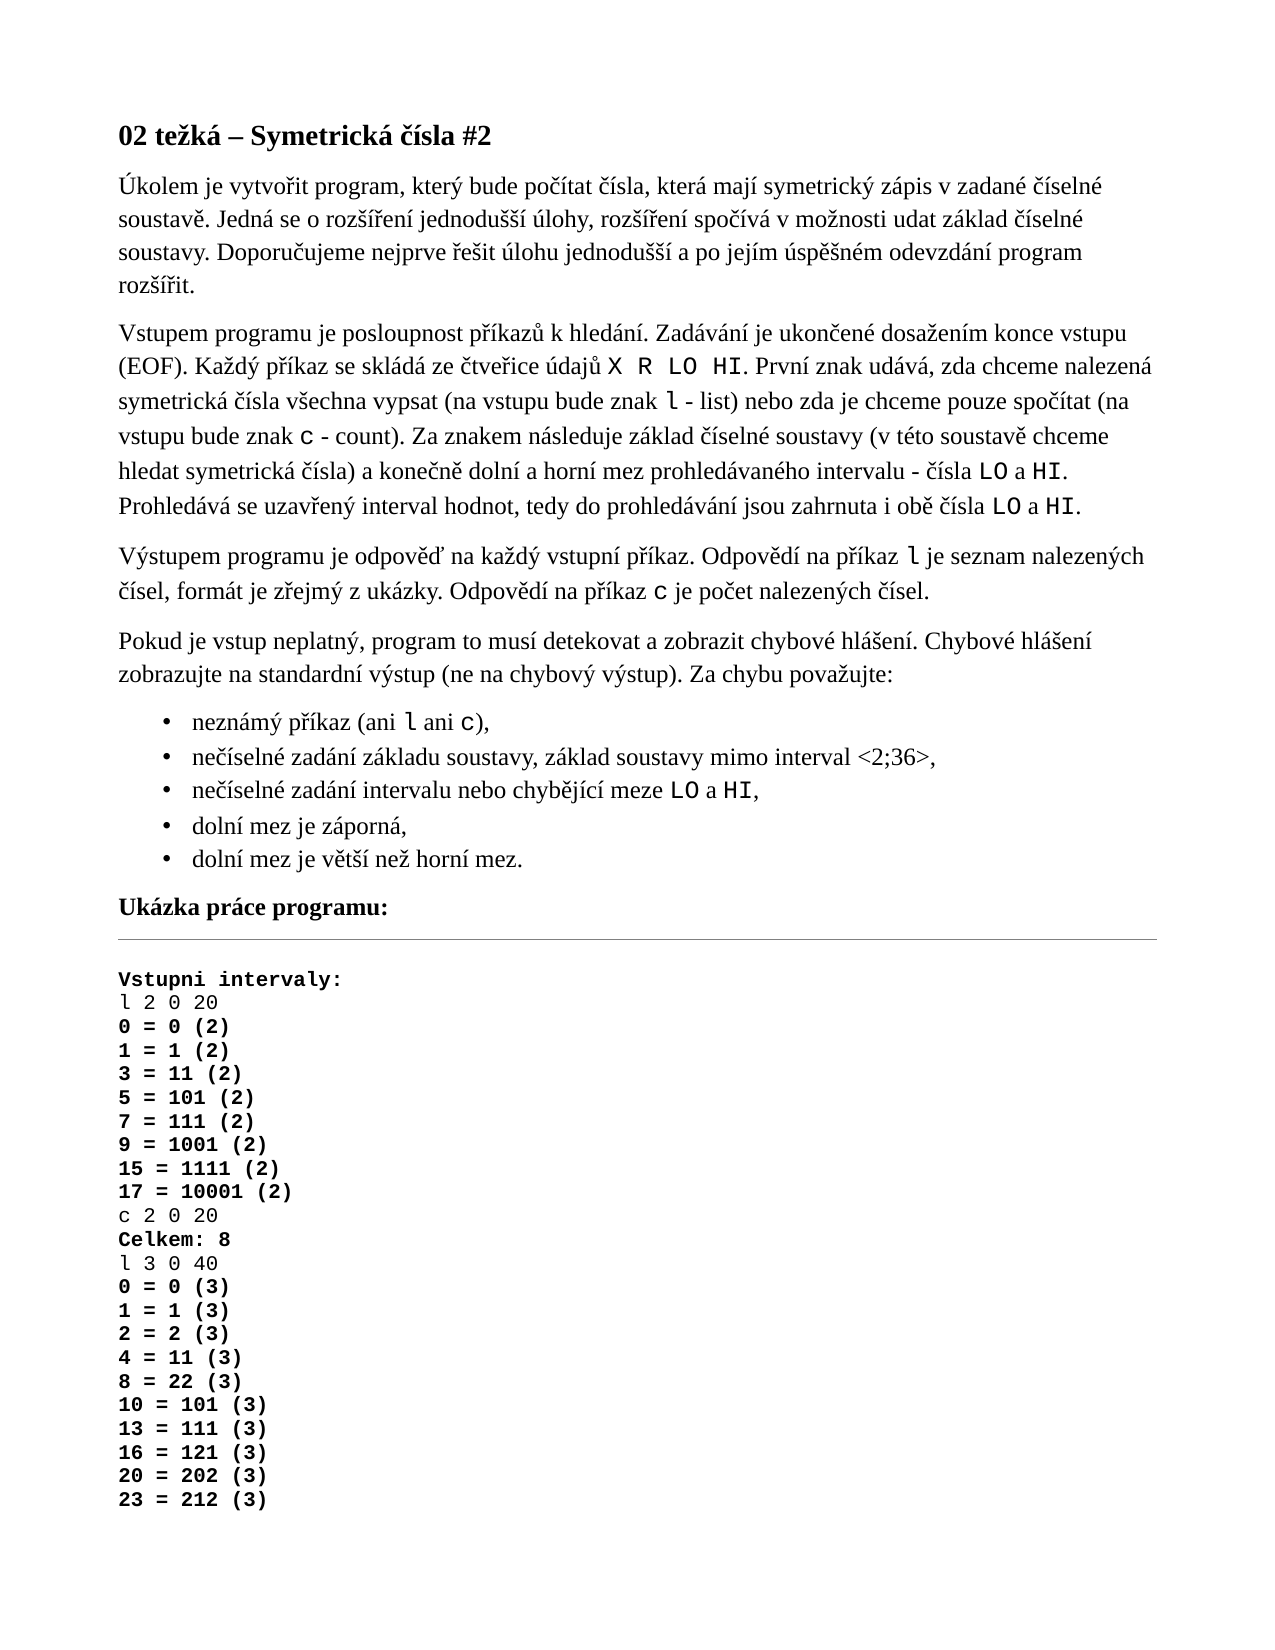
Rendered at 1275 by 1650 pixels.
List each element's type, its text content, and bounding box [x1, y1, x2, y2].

list nečíselné zadání základu soustavy, základ soustavy mimo interval <2;36>, [162, 742, 1157, 771]
text l 3 0 40 [118, 1252, 1157, 1276]
text Celkem: 8 [118, 1229, 1157, 1252]
text Ukázka práce programu: [118, 892, 1157, 920]
text 20 = 202 (3) [118, 1465, 1157, 1489]
text 15 = 1111 (2) [118, 1158, 1157, 1182]
text 2 = 2 (3) [118, 1323, 1157, 1347]
list dolní mez je záporná, [162, 811, 1157, 840]
list nečíselné zadání intervalu nebo chybějící meze LO a HI, [162, 776, 1157, 806]
text 4 = 11 (3) [118, 1347, 1157, 1371]
text 7 = 111 (2) [118, 1111, 1157, 1134]
text 5 = 101 (2) [118, 1087, 1157, 1111]
text Vstupem programu je posloupnost příkazů k hledání. Zadávání je ukončené dosažením konce vstupu (EOF). Každý příkaz se skládá ze čtveřice údajů X R LO HI. První znak udává, zda chceme nalezená symetrická čísla všechna vypsat (na vstupu bude znak l - list) nebo zda je chceme pouze spočítat (na vstupu bude znak c - count). Za znakem následuje základ číselné soustavy (v této soustavě chceme hledat symetrická čísla) a konečně dolní a horní mez prohledávaného intervalu - čísla LO a HI. Prohledává se uzavřený interval hodnot, tedy do prohledávání jsou zahrnuta i obě čísla LO a HI. [118, 318, 1157, 522]
text 13 = 111 (3) [118, 1418, 1157, 1442]
text 8 = 22 (3) [118, 1371, 1157, 1394]
text 0 = 0 (2) [118, 1016, 1157, 1040]
text 1 = 1 (3) [118, 1300, 1157, 1323]
list neznámý příkaz (ani l ani c), [162, 707, 1157, 738]
text c 2 0 20 [118, 1205, 1157, 1229]
text 9 = 1001 (2) [118, 1134, 1157, 1158]
text 3 = 11 (2) [118, 1063, 1157, 1087]
list dolní mez je větší než horní mez. [162, 844, 1157, 873]
text Pokud je vstup neplatný, program to musí detekovat a zobrazit chybové hlášení. Chybové hlášení zobrazujte na standardní výstup (ne na chybový výstup). Za chybu považujte: [118, 626, 1157, 688]
text Vstupni intervaly: [118, 969, 1157, 992]
text Úkolem je vytvořit program, který bude počítat čísla, která mají symetrický zápis v zadané číselné soustavě. Jedná se o rozšíření jednodušší úlohy, rozšíření spočívá v možnosti udat základ číselné soustavy. Doporučujeme nejprve řešit úlohu jednodušší a po jejím úspěšném odevzdání program rozšířit. [118, 171, 1157, 299]
text 10 = 101 (3) [118, 1394, 1157, 1418]
text 16 = 121 (3) [118, 1442, 1157, 1465]
text l 2 0 20 [118, 992, 1157, 1016]
text Výstupem programu je odpověď na každý vstupní příkaz. Odpovědí na příkaz l je seznam nalezených čísel, formát je zřejmý z ukázky. Odpovědí na příkaz c je počet nalezených čísel. [118, 541, 1157, 607]
text 1 = 1 (2) [118, 1040, 1157, 1063]
text 17 = 10001 (2) [118, 1182, 1157, 1205]
text 23 = 212 (3) [118, 1489, 1157, 1513]
text 02 težká – Symetrická čísla #2 [118, 118, 1157, 152]
text 0 = 0 (3) [118, 1276, 1157, 1300]
